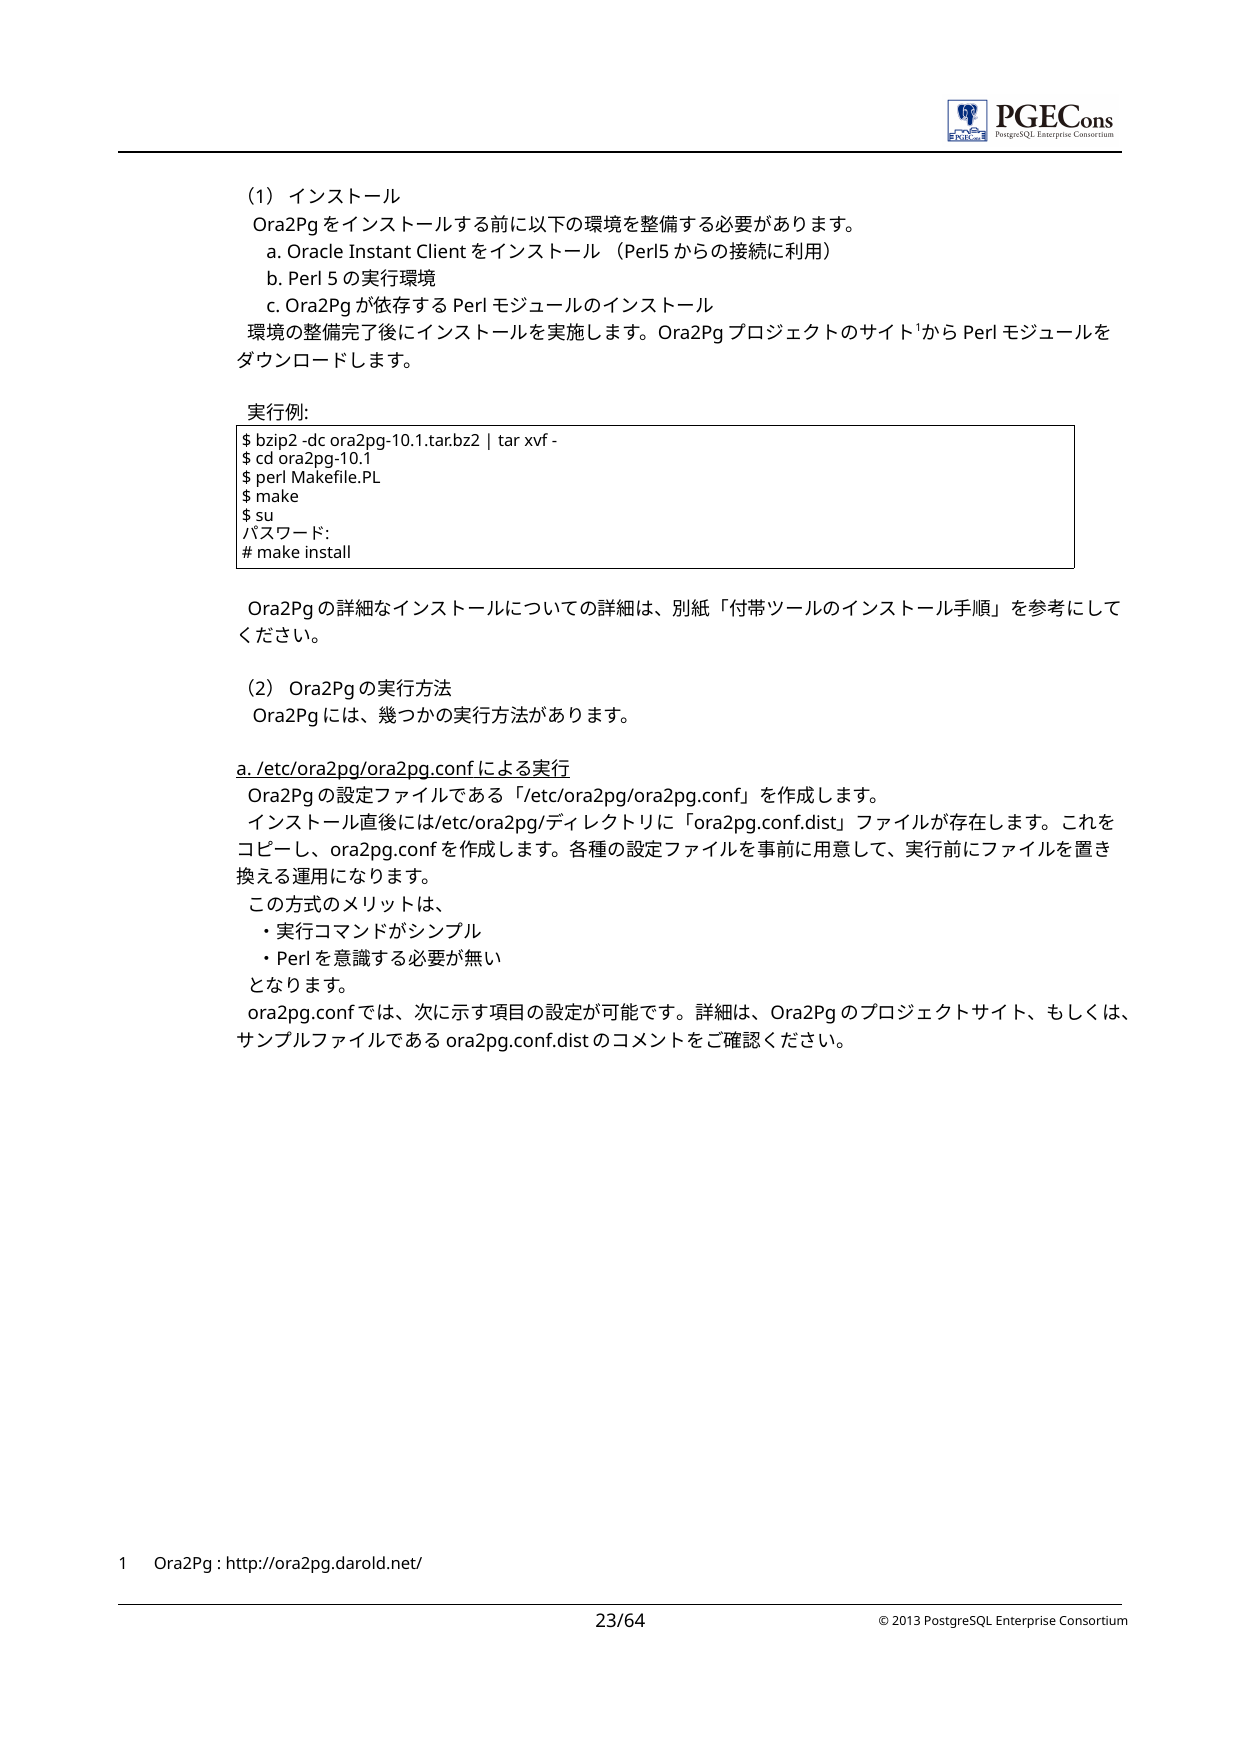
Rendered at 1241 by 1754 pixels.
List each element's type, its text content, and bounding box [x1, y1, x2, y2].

text （2） Ora2Pgの実行方法 [236, 673, 1122, 701]
text c. Ora2Pgが依存するPerlモジュールのインストール [236, 291, 1122, 318]
text インストール直後には/etc/ora2pg/ディレクトリに「ora2pg.conf.dist」ファイルが存在します。これをコピーし、ora2pg.confを作成します。各種の設定ファイルを事前に用意して、実行前にファイルを置き換える運用になります。 [236, 808, 1122, 889]
text Ora2Pgには、幾つかの実行方法があります。 [236, 701, 1122, 728]
text 実行例: [236, 398, 1122, 425]
text ・実行コマンドがシンプル [236, 916, 1122, 944]
text この方式のメリットは、 [236, 889, 1122, 916]
text （1） インストール [236, 182, 1122, 209]
text となります。 [236, 971, 1122, 998]
text ora2pg.confでは、次に示す項目の設定が可能です。詳細は、Ora2Pgのプロジェクトサイト、もしくは、サンプルファイルであるora2pg.conf.distのコメントをご確認ください。 [236, 998, 1122, 1052]
text b. Perl 5 の実行環境 [236, 264, 1122, 291]
text Ora2Pg : http://ora2pg.darold.net/ [118, 1552, 1122, 1574]
text 環境の整備完了後にインストールを実施します。Ora2PgプロジェクトのサイトからPerlモジュールをダウンロードします。 [236, 318, 1122, 372]
text Ora2Pgをインストールする前に以下の環境を整備する必要があります。 [236, 209, 1122, 236]
picture [941, 94, 1119, 147]
text Ora2Pgの詳細なインストールについての詳細は、別紙「付帯ツールのインストール手順」を参考にしてください。 [236, 593, 1122, 648]
text Ora2Pgの設定ファイルである「/etc/ora2pg/ora2pg.conf」を作成します。 [236, 781, 1122, 808]
text ・Perlを意識する必要が無い [236, 944, 1122, 971]
table_header $ bzip2 -dc ora2pg-10.1.tar.bz2 | tar xvf - $ cd ora2pg-10.1 $ perl Makefile.PL $ make $ su パスワード: # make install [237, 426, 1074, 568]
text a. /etc/ora2pg/ora2pg.confによる実行 [236, 753, 1122, 781]
text a. Oracle Instant Clientをインストール （Perl5からの接続に利用） [236, 236, 1122, 264]
